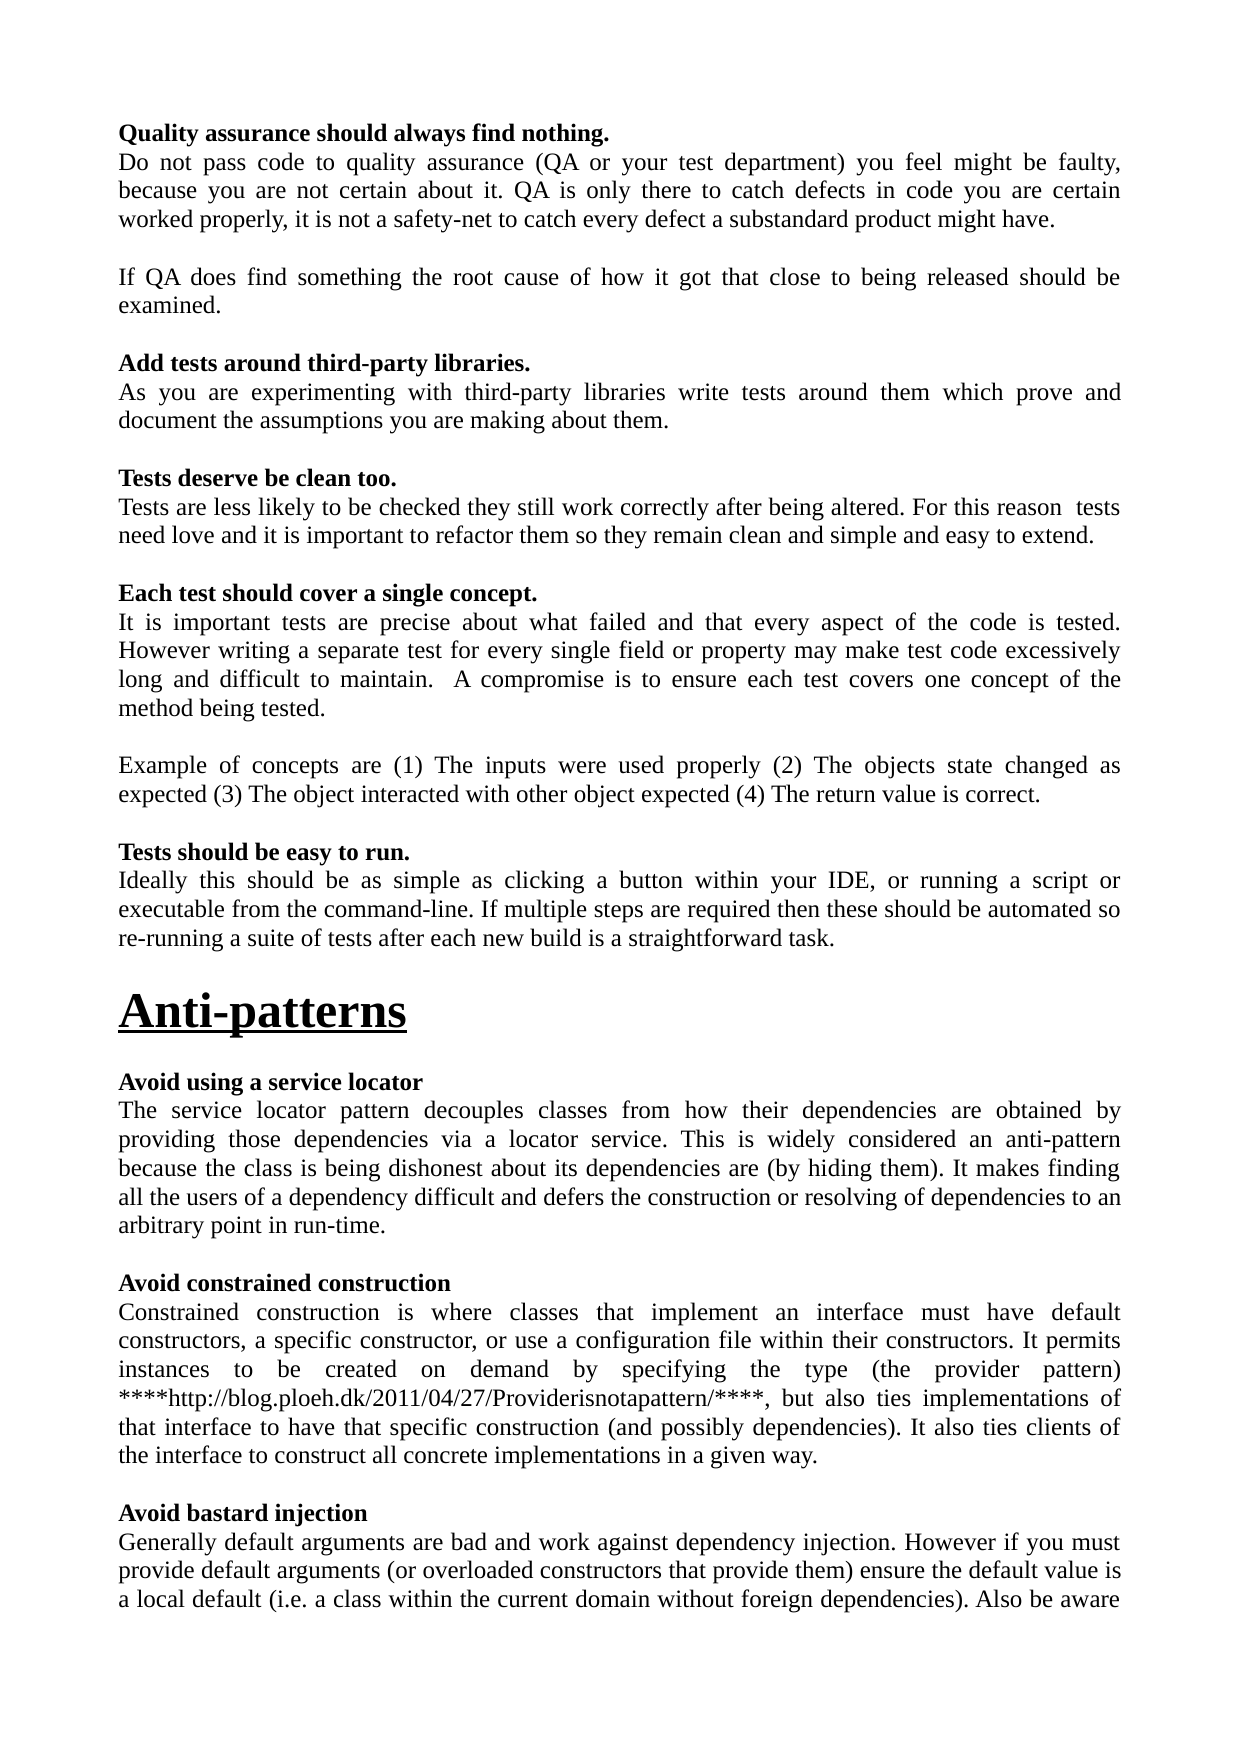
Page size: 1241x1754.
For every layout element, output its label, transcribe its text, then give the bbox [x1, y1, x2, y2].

text Generally default arguments are bad and work against dependency injection. However if you must provide default arguments (or overloaded constructors that provide them) ensure the default value is a local default (i.e. a class within the current domain without foreign dependencies). Also be aware [118, 1527, 1122, 1613]
text As you are experimenting with third-party libraries write tests around them which prove and document the assumptions you are making about them. [118, 377, 1122, 434]
text If QA does find something the root cause of how it got that close to being released should be examined. [118, 262, 1122, 319]
text Tests are less likely to be checked they still work correctly after being altered. For this reason tests need love and it is important to refactor them so they remain clean and simple and easy to extend. [118, 492, 1122, 549]
text Each test should cover a single concept. [118, 578, 1122, 607]
text Avoid bastard injection [118, 1498, 1122, 1527]
text It is important tests are precise about what failed and that every aspect of the code is tested. However writing a separate test for every single field or property may make test code excessively long and difficult to maintain. A compromise is to ensure each test covers one concept of the method being tested. [118, 607, 1122, 722]
text The service locator pattern decouples classes from how their dependencies are obtained by providing those dependencies via a locator service. This is widely considered an anti-pattern because the class is being dishonest about its dependencies are (by hiding them). It makes finding all the users of a dependency difficult and defers the construction or resolving of dependencies to an arbitrary point in run-time. [118, 1096, 1122, 1239]
text Avoid using a service locator [118, 1067, 1122, 1096]
text Do not pass code to quality assurance (QA or your test department) you feel might be faulty, because you are not certain about it. QA is only there to catch defects in code you are certain worked properly, it is not a safety-net to catch every defect a substandard product might have. [118, 147, 1122, 233]
text Ideally this should be as simple as clicking a button within your IDE, or running a script or executable from the command-line. If multiple steps are required then these should be automated so re-running a suite of tests after each new build is a straightforward task. [118, 866, 1122, 952]
text Tests deserve be clean too. [118, 463, 1122, 492]
text Quality assurance should always find nothing. [118, 118, 1122, 147]
text Anti-patterns [118, 981, 1122, 1038]
text Avoid constrained construction [118, 1268, 1122, 1297]
text Constrained construction is where classes that implement an interface must have default constructors, a specific constructor, or use a configuration file within their constructors. It permits instances to be created on demand by specifying the type (the provider pattern) ****http://blog.ploeh.dk/2011/04/27/Providerisnotapattern/****, but also ties implementations of that interface to have that specific construction (and possibly dependencies). It also ties clients of the interface to construct all concrete implementations in a given way. [118, 1297, 1122, 1469]
text Tests should be easy to run. [118, 837, 1122, 866]
text Example of concepts are (1) The inputs were used properly (2) The objects state changed as expected (3) The object interacted with other object expected (4) The return value is correct. [118, 751, 1122, 808]
text Add tests around third-party libraries. [118, 348, 1122, 377]
